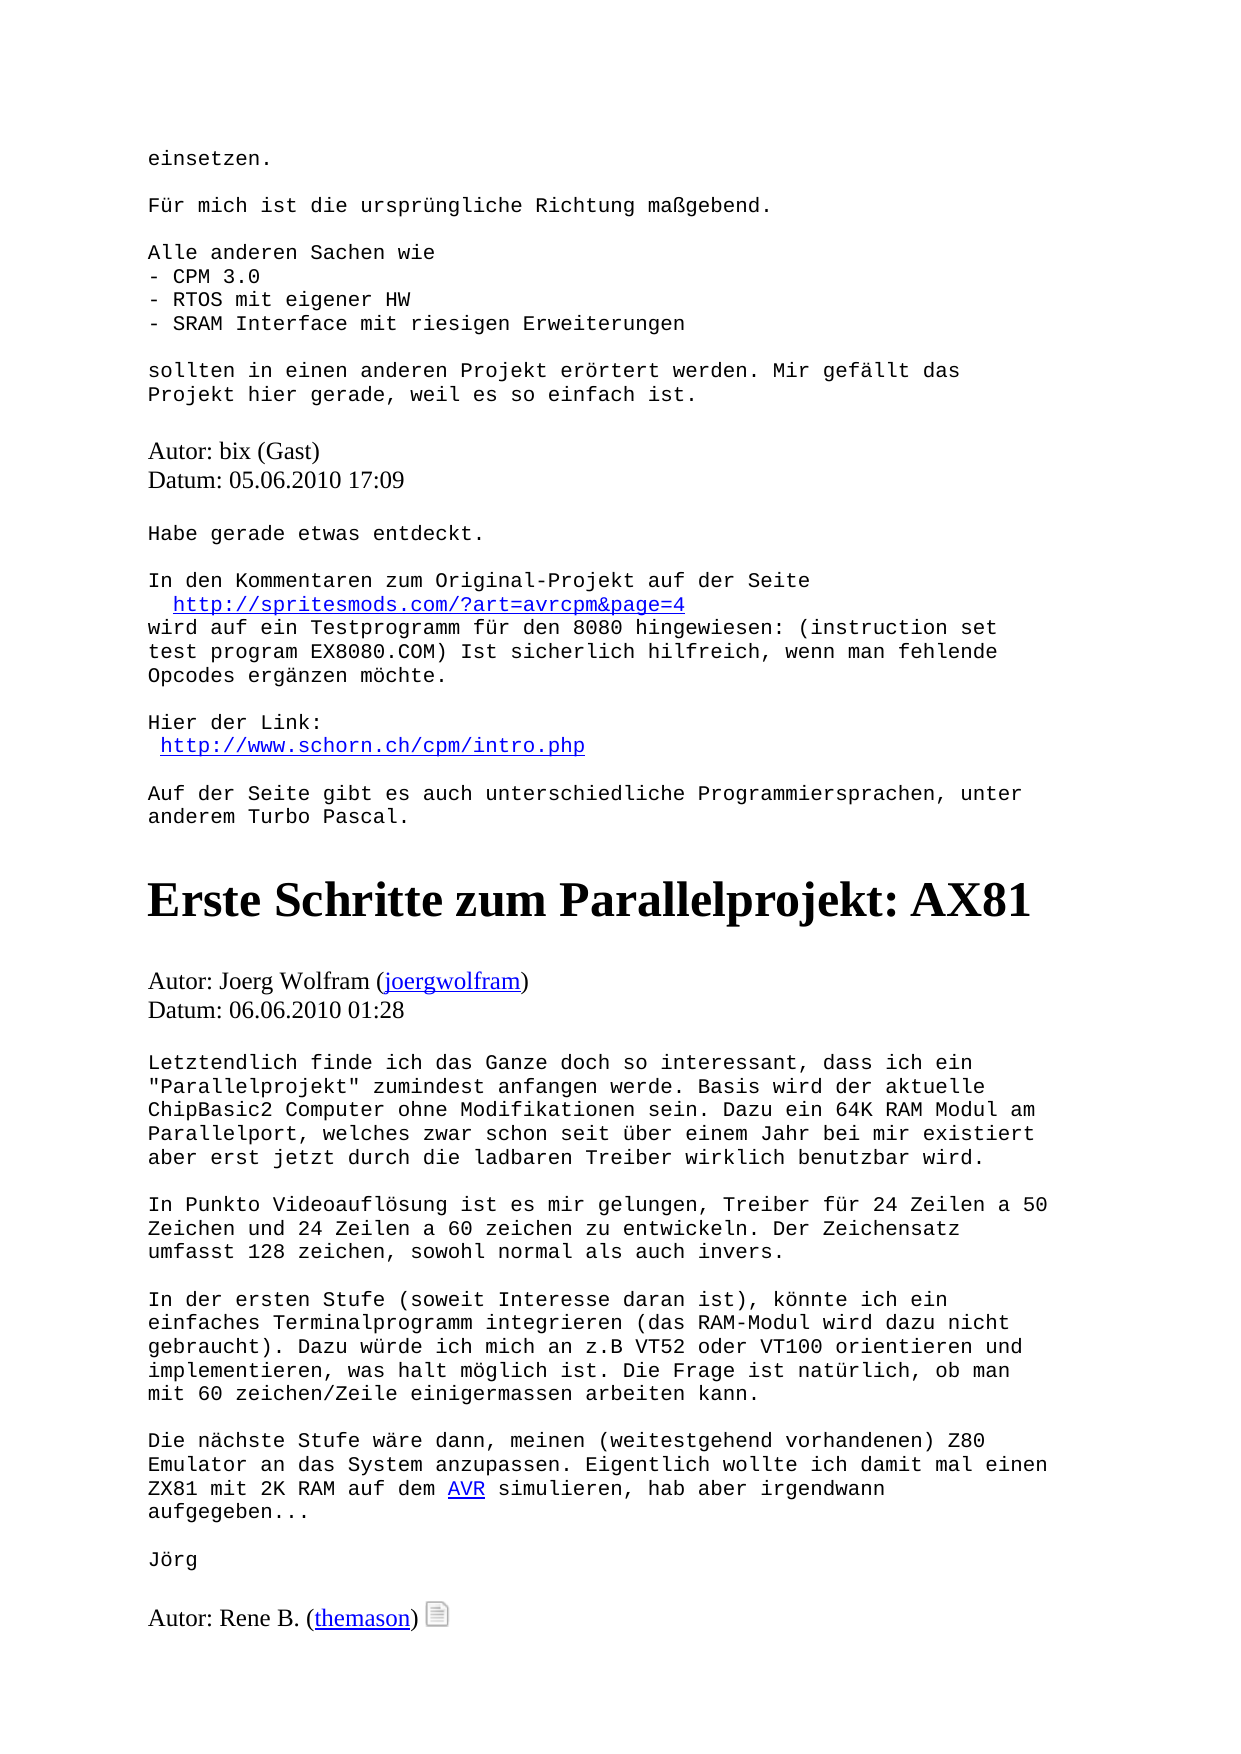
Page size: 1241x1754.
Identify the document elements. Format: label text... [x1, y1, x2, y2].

text mit 60 zeichen/Zeile einigermassen arbeiten kann. [148, 1383, 1093, 1407]
text gebraucht). Dazu würde ich mich an z.B VT52 oder VT100 orientieren und [148, 1336, 1093, 1359]
text Datum: 05.06.2010 17:09 [148, 465, 1093, 494]
text wird auf ein Testprogramm für den 8080 hingewiesen: (instruction set [148, 617, 1093, 641]
text aber erst jetzt durch die ladbaren Treiber wirklich benutzbar wird. [148, 1147, 1093, 1170]
text Autor: Joerg Wolfram (joergwolfram) [148, 966, 1093, 995]
text "Parallelprojekt" zumindest anfangen werde. Basis wird der aktuelle [148, 1076, 1093, 1099]
text sollten in einen anderen Projekt erörtert werden. Mir gefällt das [148, 360, 1093, 384]
text Emulator an das System anzupassen. Eigentlich wollte ich damit mal einen [148, 1454, 1093, 1478]
text Letztendlich finde ich das Ganze doch so interessant, dass ich ein [148, 1052, 1093, 1076]
text Habe gerade etwas entdeckt. [148, 523, 1093, 546]
text Autor: bix (Gast) [148, 436, 1093, 465]
text http://www.schorn.ch/cpm/intro.php [148, 736, 1093, 759]
text Parallelport, welches zwar schon seit über einem Jahr bei mir existiert [148, 1123, 1093, 1147]
text implementieren, was halt möglich ist. Die Frage ist natürlich, ob man [148, 1359, 1093, 1383]
text Autor: Rene B. (themason) [148, 1601, 1093, 1632]
text Hier der Link: [148, 712, 1093, 736]
text Jörg [148, 1549, 1093, 1572]
text In Punkto Videoauflösung ist es mir gelungen, Treiber für 24 Zeilen a 50 [148, 1194, 1093, 1218]
text anderem Turbo Pascal. [148, 806, 1093, 830]
text In der ersten Stufe (soweit Interesse daran ist), könnte ich ein [148, 1289, 1093, 1312]
text Die nächste Stufe wäre dann, meinen (weitestgehend vorhandenen) Z80 [148, 1431, 1093, 1454]
text Auf der Seite gibt es auch unterschiedliche Programmiersprachen, unter [148, 783, 1093, 806]
text ChipBasic2 Computer ohne Modifikationen sein. Dazu ein 64K RAM Modul am [148, 1099, 1093, 1123]
text Projekt hier gerade, weil es so einfach ist. [148, 384, 1093, 408]
text Für mich ist die ursprüngliche Richtung maßgebend. [148, 195, 1093, 218]
text Opcodes ergänzen möchte. [148, 664, 1093, 688]
text test program EX8080.COM) Ist sicherlich hilfreich, wenn man fehlende [148, 641, 1093, 664]
text einsetzen. [148, 148, 1093, 171]
text - RTOS mit eigener HW [148, 289, 1093, 313]
text http://spritesmods.com/?art=avrcpm&page=4 [148, 594, 1093, 617]
text Datum: 06.06.2010 01:28 [148, 995, 1093, 1023]
text aufgegeben... [148, 1501, 1093, 1525]
text - SRAM Interface mit riesigen Erweiterungen [148, 313, 1093, 337]
text In den Kommentaren zum Original-Projekt auf der Seite [148, 570, 1093, 594]
text Zeichen und 24 Zeilen a 60 zeichen zu entwickeln. Der Zeichensatz [148, 1218, 1093, 1241]
subtitle Erste Schritte zum Parallelprojekt: AX81 [148, 869, 1093, 927]
text einfaches Terminalprogramm integrieren (das RAM-Modul wird dazu nicht [148, 1312, 1093, 1336]
text - CPM 3.0 [148, 266, 1093, 289]
text ZX81 mit 2K RAM auf dem AVR simulieren, hab aber irgendwann [148, 1478, 1093, 1501]
picture [424, 1601, 451, 1627]
text Alle anderen Sachen wie [148, 242, 1093, 266]
text umfasst 128 zeichen, sowohl normal als auch invers. [148, 1241, 1093, 1265]
